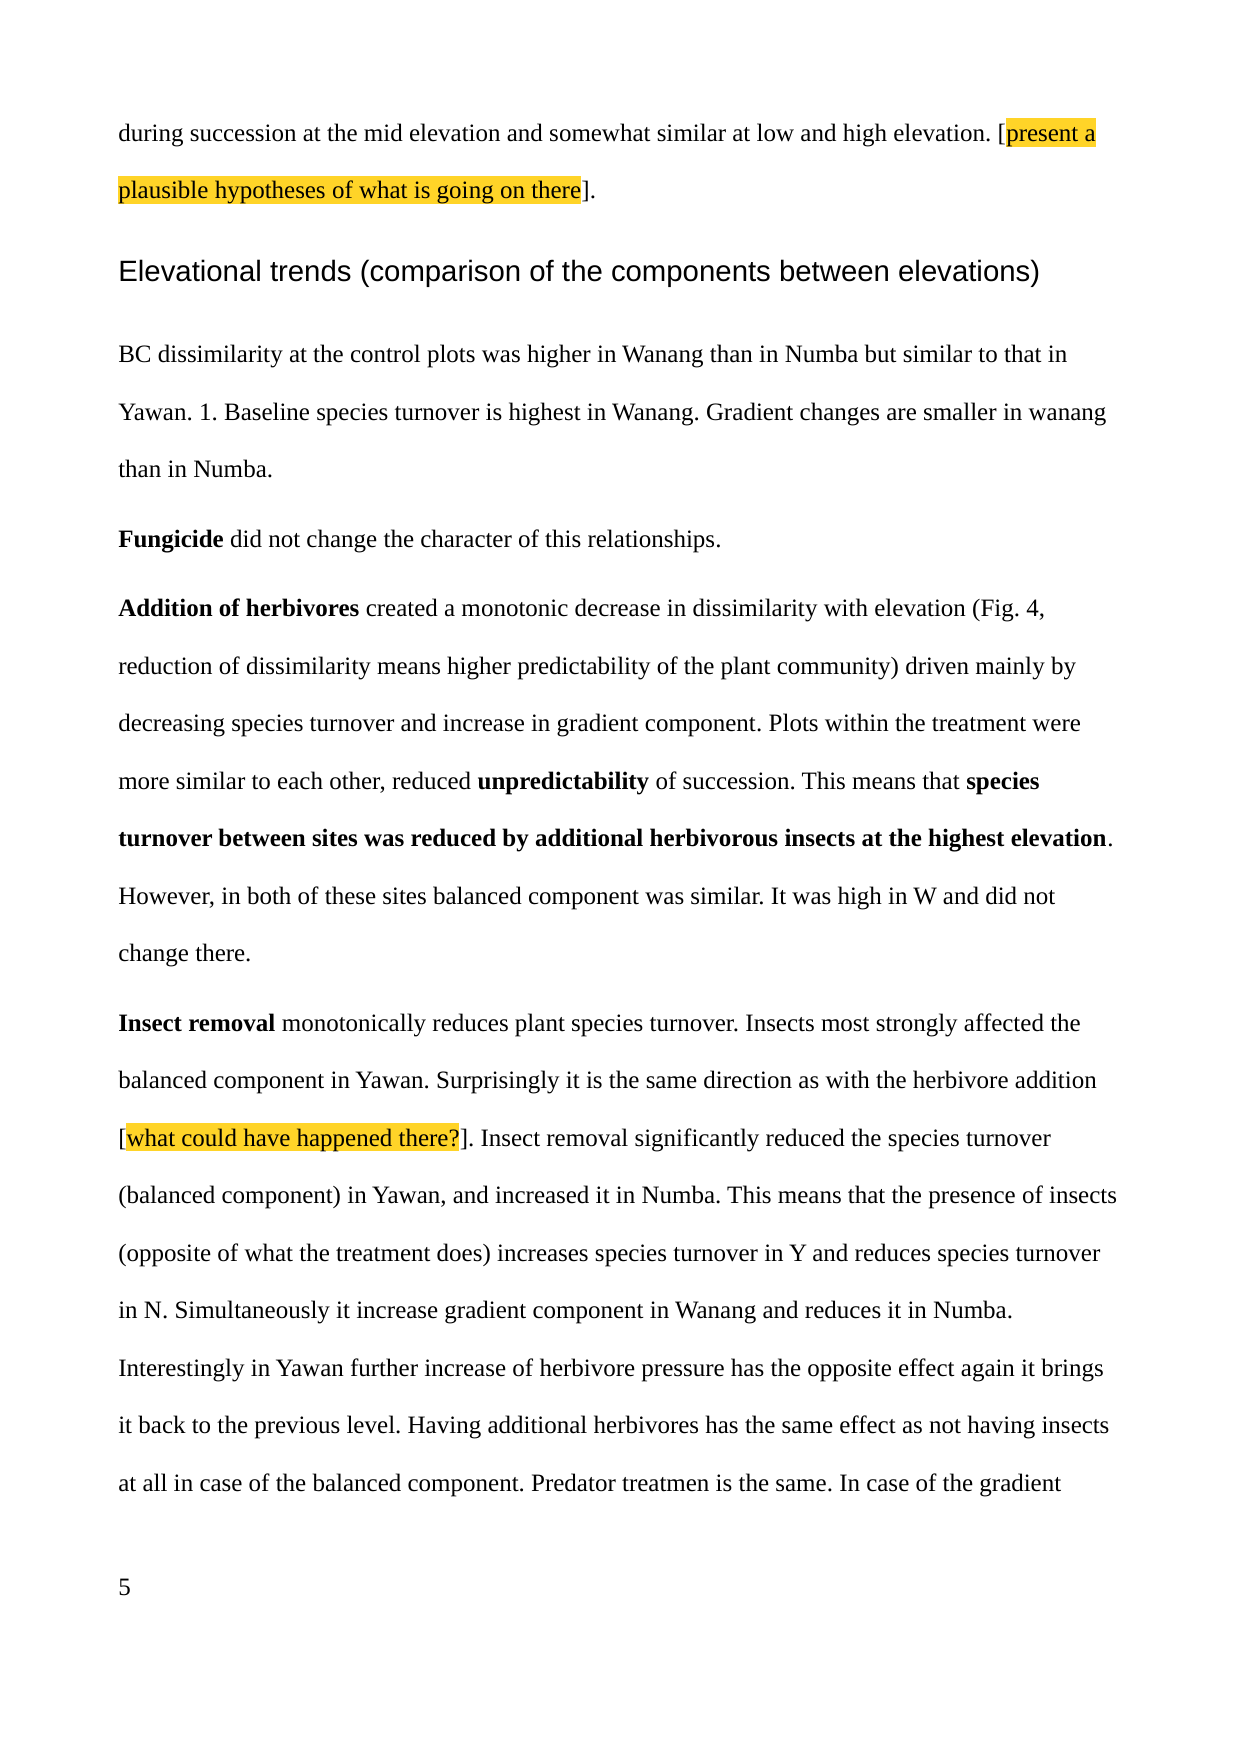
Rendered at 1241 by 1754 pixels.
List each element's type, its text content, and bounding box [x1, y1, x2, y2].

text BC dissimilarity at the control plots was higher in Wanang than in Numba but similar to that in Yawan. 1. Baseline species turnover is highest in Wanang. Gradient changes are smaller in wanang than in Numba. [118, 339, 1122, 483]
subtitle Elevational trends (comparison of the components between elevations) [118, 254, 1122, 287]
text during succession at the mid elevation and somewhat similar at low and high elevation. [present a plausible hypotheses of what is going on there]. [118, 118, 1122, 204]
text Fungicide did not change the character of this relationships. [118, 524, 1122, 553]
text Addition of herbivores created a monotonic decrease in dissimilarity with elevation (Fig. 4, reduction of dissimilarity means higher predictability of the plant community) driven mainly by decreasing species turnover and increase in gradient component. Plots within the treatment were more similar to each other, reduced unpredictability of succession. This means that species turnover between sites was reduced by additional herbivorous insects at the highest elevation. However, in both of these sites balanced component was similar. It was high in W and did not change there. [118, 593, 1122, 967]
text Insect removal monotonically reduces plant species turnover. Insects most strongly affected the balanced component in Yawan. Surprisingly it is the same direction as with the herbivore addition [what could have happened there?]. Insect removal significantly reduced the species turnover (balanced component) in Yawan, and increased it in Numba. This means that the presence of insects (opposite of what the treatment does) increases species turnover in Y and reduces species turnover in N. Simultaneously it increase gradient component in Wanang and reduces it in Numba. Interestingly in Yawan further increase of herbivore pressure has the opposite effect again it brings it back to the previous level. Having additional herbivores has the same effect as not having insects at all in case of the balanced component. Predator treatmen is the same. In case of the gradient [118, 1008, 1122, 1496]
